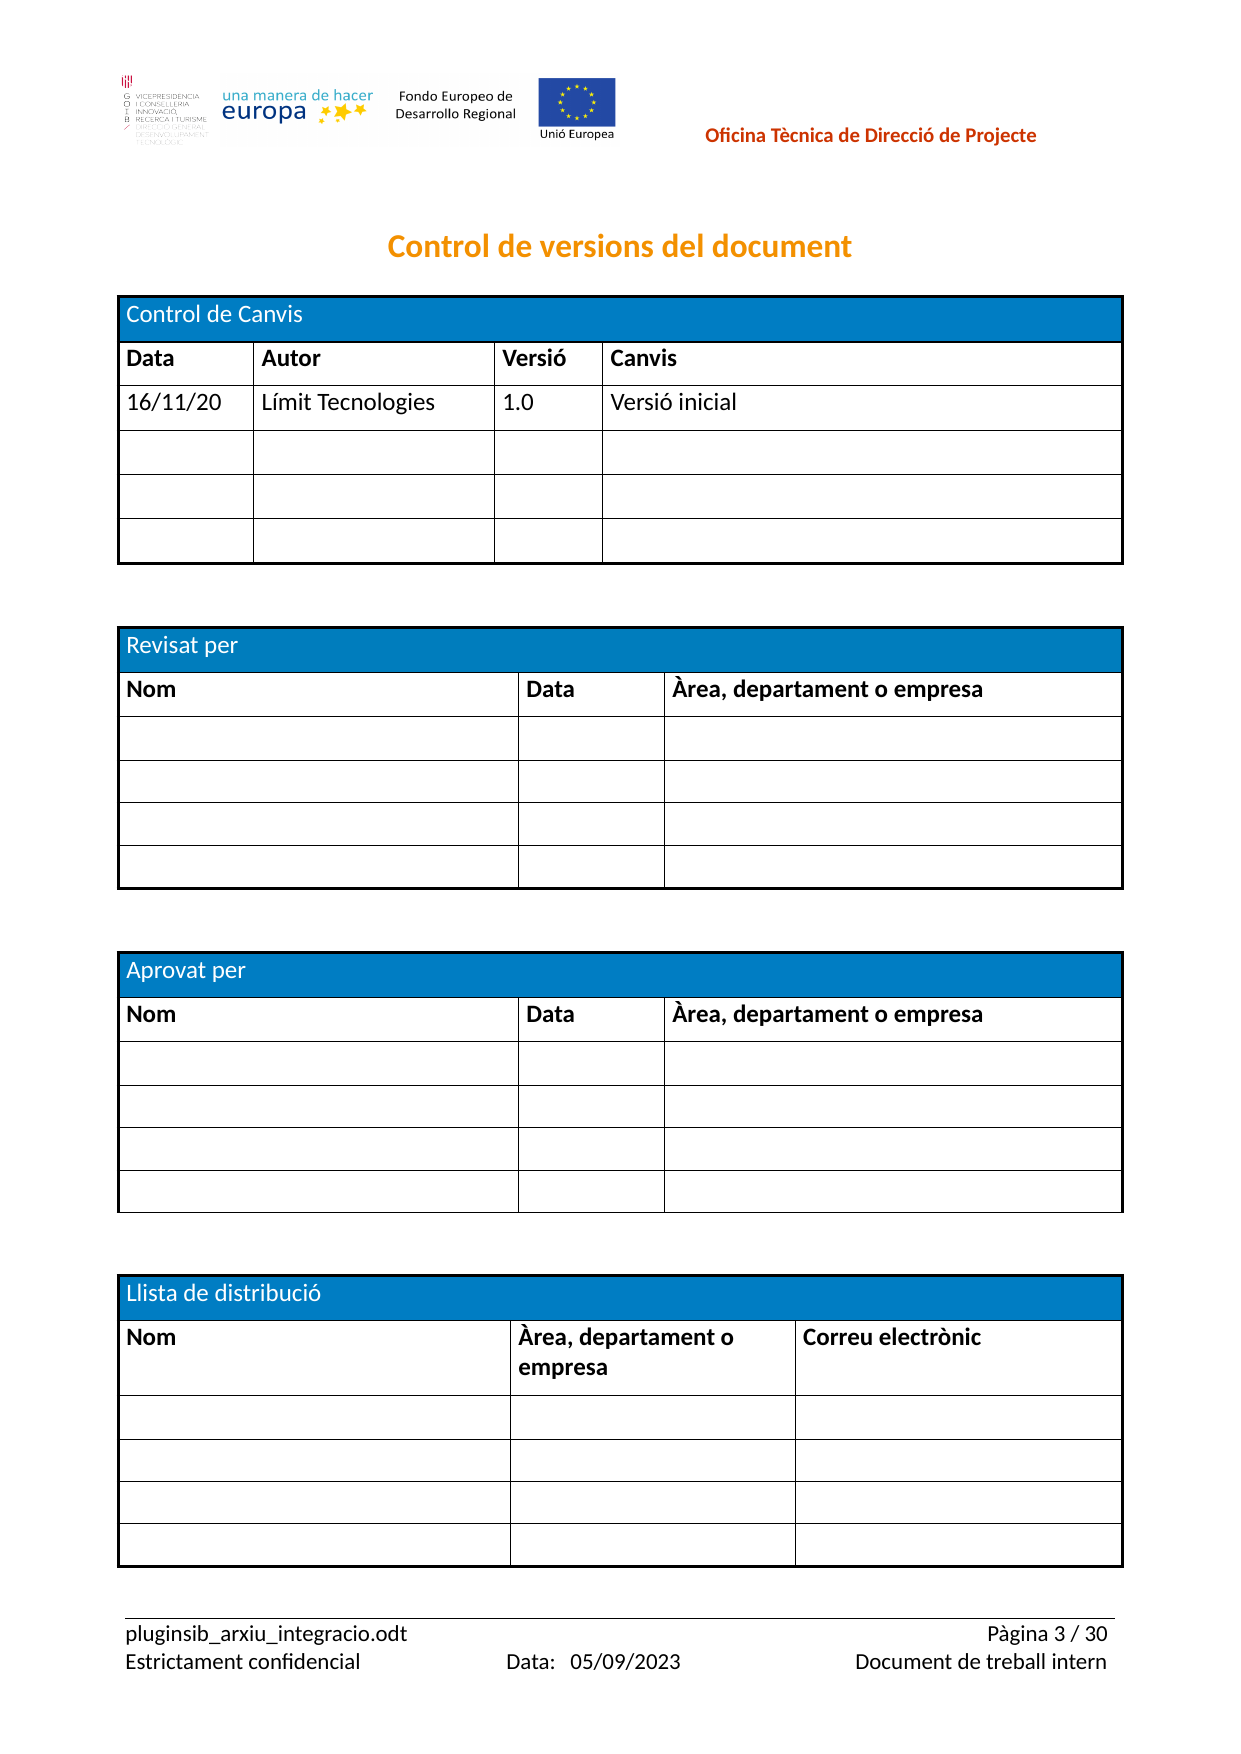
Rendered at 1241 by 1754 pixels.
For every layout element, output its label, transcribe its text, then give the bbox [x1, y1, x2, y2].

table_cell [603, 475, 1121, 518]
table_cell [120, 1440, 510, 1481]
table_cell [519, 1042, 664, 1085]
table_header Llista de distribució [120, 1277, 1121, 1320]
table_cell [796, 1396, 1121, 1438]
table_cell [120, 761, 518, 802]
table_cell Límit Tecnologies [254, 386, 494, 429]
table_cell [511, 1396, 795, 1438]
picture [219, 73, 621, 147]
table_cell Data [120, 343, 253, 385]
table_cell [796, 1524, 1121, 1565]
table_cell [519, 1128, 664, 1169]
table_cell [120, 846, 518, 887]
table_cell [495, 431, 602, 473]
table_header Aprovat per [120, 954, 1121, 997]
table_cell [665, 846, 1121, 887]
table_cell [665, 803, 1121, 844]
table_cell [120, 431, 253, 473]
table_cell Data [519, 673, 664, 716]
table_cell [796, 1440, 1121, 1481]
table_cell [495, 475, 602, 518]
table_cell [254, 431, 494, 473]
table_cell [120, 1171, 518, 1212]
table_cell [665, 717, 1121, 760]
table_cell Canvis [603, 343, 1121, 385]
table_cell Versió [495, 343, 602, 385]
table_cell [519, 803, 664, 844]
table_cell [495, 519, 602, 562]
table_cell [120, 1396, 510, 1438]
table_cell [120, 519, 253, 562]
table_cell Autor [254, 343, 494, 385]
picture [118, 73, 213, 147]
table_cell Nom [120, 1321, 510, 1394]
table_cell [511, 1440, 795, 1481]
table_cell Àrea, departament o empresa [665, 673, 1121, 716]
table_cell Correu electrònic [796, 1321, 1121, 1394]
table_cell 1.0 [495, 386, 602, 429]
table_cell [254, 519, 494, 562]
table_cell [511, 1482, 795, 1523]
table_cell [519, 846, 664, 887]
subtitle Control de versions del document [118, 225, 1122, 266]
table_cell [519, 761, 664, 802]
table_cell [254, 475, 494, 518]
table_cell [603, 431, 1121, 473]
table_cell [519, 1086, 664, 1127]
table_cell Àrea, departament o empresa [665, 998, 1121, 1041]
table_cell [120, 1128, 518, 1169]
table_cell [519, 1171, 664, 1212]
table_cell [120, 717, 518, 760]
table_cell [665, 1086, 1121, 1127]
table_cell Versió inicial [603, 386, 1121, 429]
table_header Control de Canvis [120, 298, 1121, 341]
table_cell 16/11/20 [120, 386, 253, 429]
table_cell [120, 1042, 518, 1085]
table_cell [603, 519, 1121, 562]
table_cell [120, 1524, 510, 1565]
table_cell [665, 761, 1121, 802]
table_cell Nom [120, 998, 518, 1041]
table_cell Nom [120, 673, 518, 716]
table_cell Data [519, 998, 664, 1041]
table_cell [665, 1042, 1121, 1085]
table_header Revisat per [120, 629, 1121, 672]
table_cell [519, 717, 664, 760]
table_cell [120, 1086, 518, 1127]
table_cell [120, 1482, 510, 1523]
table_cell Àrea, departament o empresa [511, 1321, 795, 1394]
table_cell [120, 803, 518, 844]
table_cell [665, 1171, 1121, 1212]
table_cell [665, 1128, 1121, 1169]
table_cell [511, 1524, 795, 1565]
table_cell [796, 1482, 1121, 1523]
table_cell [120, 475, 253, 518]
